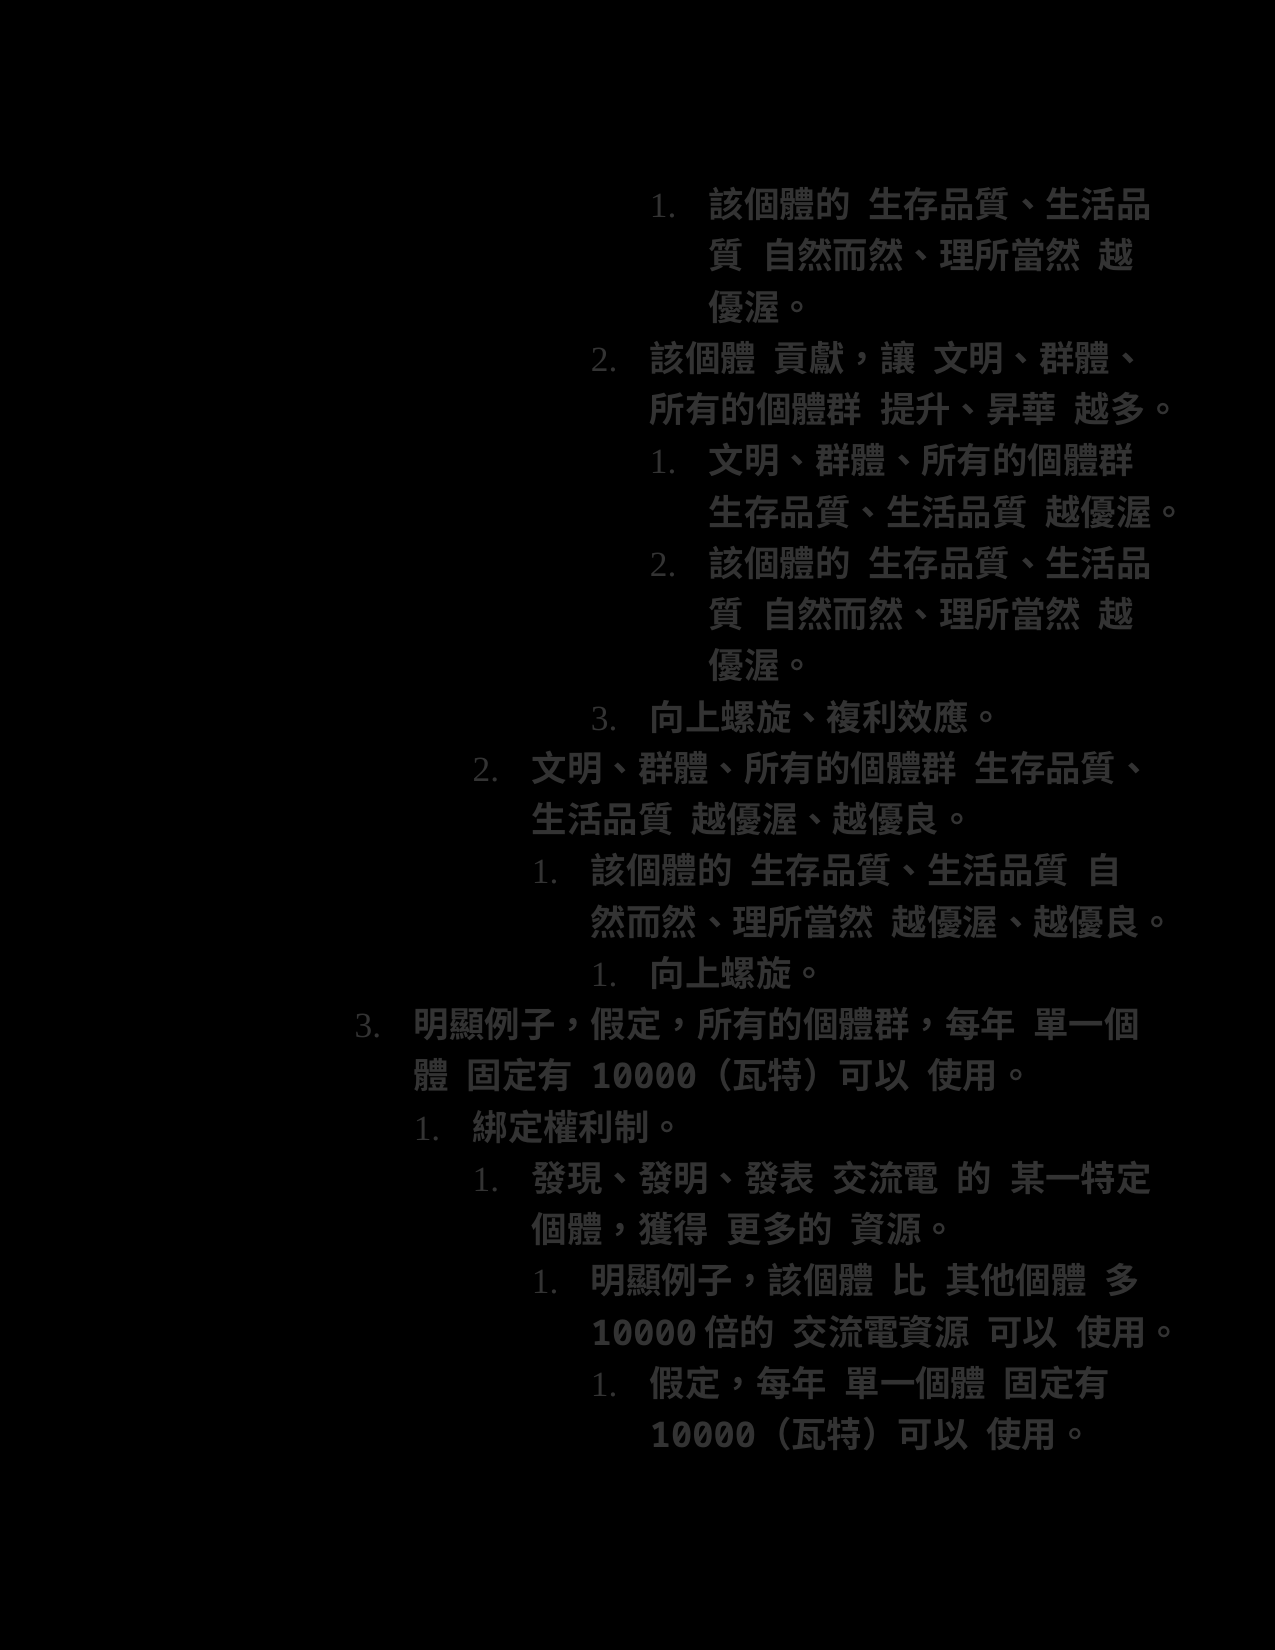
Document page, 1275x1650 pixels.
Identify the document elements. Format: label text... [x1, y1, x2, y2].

list 該個體的 生存品質、生活品質 自然而然、理所當然 越優渥。 [649, 535, 1157, 689]
list 發現、發明、發表 交流電 的 某一特定個體，獲得 更多的 資源。 [472, 1150, 1157, 1253]
list 向上螺旋。 [591, 945, 1157, 996]
list 該個體的 生存品質、生活品質 自然而然、理所當然 越優渥。 [649, 176, 1157, 330]
list 綁定權利制。 [413, 1099, 1157, 1150]
list 向上螺旋、複利效應。 [591, 689, 1157, 740]
list 明顯例子，假定，所有的個體群，每年 單一個體 固定有 10000（瓦特）可以 使用。 [354, 996, 1157, 1099]
list 該個體 貢獻，讓 文明、群體、所有的個體群 提升、昇華 越多。 [591, 330, 1157, 433]
list 假定，每年 單一個體 固定有 10000（瓦特）可以 使用。 [591, 1355, 1157, 1458]
list 明顯例子，該個體 比 其他個體 多 10000倍的 交流電資源 可以 使用。 [532, 1253, 1157, 1355]
list 該個體的 生存品質、生活品質 自然而然、理所當然 越優渥、越優良。 [532, 843, 1157, 945]
list 文明、群體、所有的個體群 生存品質、生活品質 越優渥。 [649, 433, 1157, 535]
list 文明、群體、所有的個體群 生存品質、生活品質 越優渥、越優良。 [472, 740, 1157, 843]
